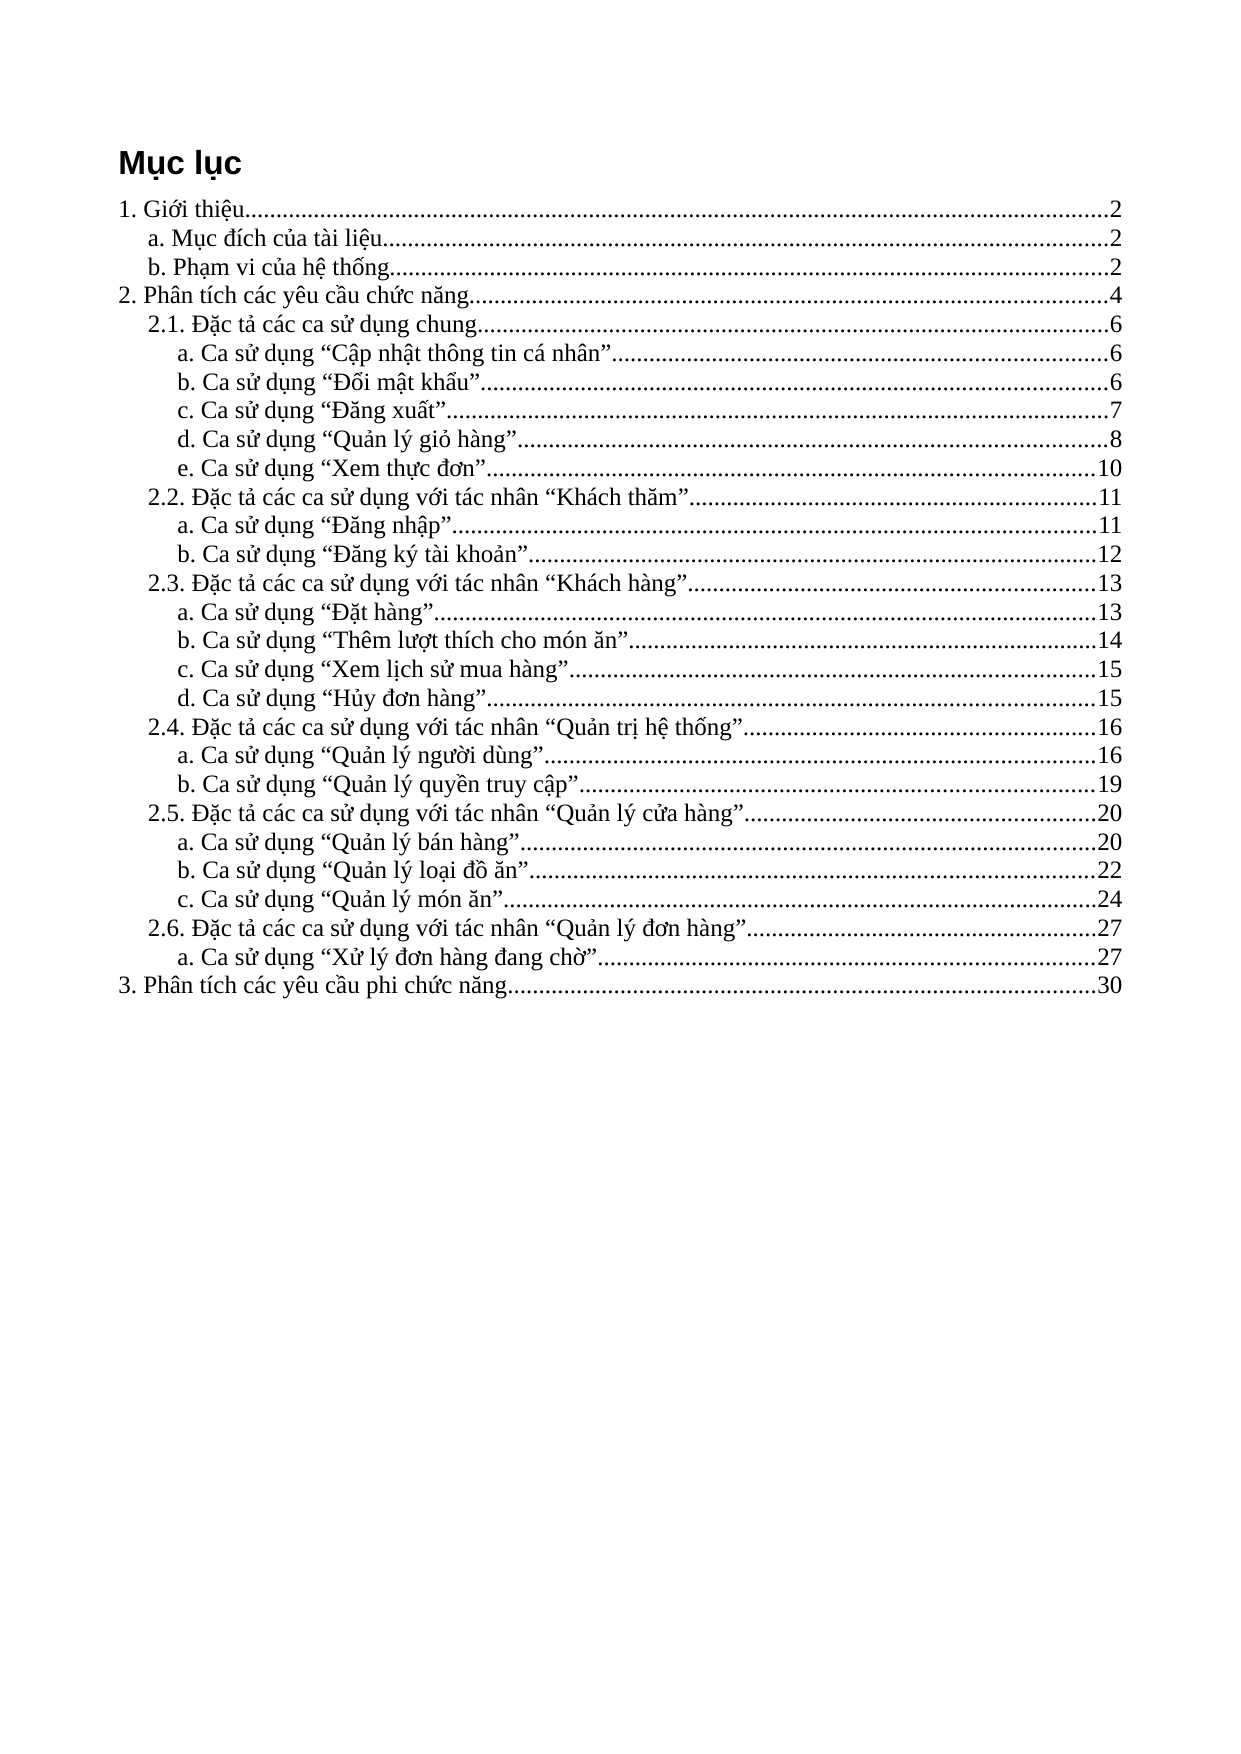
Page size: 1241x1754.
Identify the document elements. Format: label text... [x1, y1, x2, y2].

text 2.1. Đặc tả các ca sử dụng chung 6 [148, 309, 1122, 338]
text b. Ca sử dụng “Quản lý loại đồ ăn” 22 [177, 855, 1122, 884]
text a. Ca sử dụng “Cập nhật thông tin cá nhân” 6 [177, 338, 1122, 367]
text b. Ca sử dụng “Quản lý quyền truy cập” 19 [177, 769, 1122, 798]
text 2.3. Đặc tả các ca sử dụng với tác nhân “Khách hàng” 13 [148, 568, 1122, 597]
text b. Phạm vi của hệ thống 2 [148, 252, 1122, 280]
text b. Ca sử dụng “Thêm lượt thích cho món ăn” 14 [177, 625, 1122, 654]
text c. Ca sử dụng “Xem lịch sử mua hàng” 15 [177, 654, 1122, 683]
subtitle Mục lục [118, 143, 1122, 182]
text a. Ca sử dụng “Đặt hàng” 13 [177, 597, 1122, 625]
text c. Ca sử dụng “Quản lý món ăn” 24 [177, 884, 1122, 913]
text b. Ca sử dụng “Đổi mật khẩu” 6 [177, 367, 1122, 395]
text c. Ca sử dụng “Đăng xuất” 7 [177, 395, 1122, 424]
text d. Ca sử dụng “Hủy đơn hàng” 15 [177, 683, 1122, 712]
text a. Ca sử dụng “Quản lý bán hàng” 20 [177, 827, 1122, 855]
text a. Ca sử dụng “Quản lý người dùng” 16 [177, 740, 1122, 769]
text a. Ca sử dụng “Xử lý đơn hàng đang chờ” 27 [177, 942, 1122, 970]
text 3. Phân tích các yêu cầu phi chức năng 30 [118, 970, 1122, 999]
text e. Ca sử dụng “Xem thực đơn” 10 [177, 453, 1122, 482]
text 2.4. Đặc tả các ca sử dụng với tác nhân “Quản trị hệ thống” 16 [148, 712, 1122, 740]
text a. Ca sử dụng “Đăng nhập” 11 [177, 510, 1122, 539]
text a. Mục đích của tài liệu 2 [148, 223, 1122, 252]
text 1. Giới thiệu 2 [118, 194, 1122, 223]
text d. Ca sử dụng “Quản lý giỏ hàng” 8 [177, 424, 1122, 453]
text 2.2. Đặc tả các ca sử dụng với tác nhân “Khách thăm” 11 [148, 482, 1122, 510]
text b. Ca sử dụng “Đăng ký tài khoản” 12 [177, 539, 1122, 568]
text 2. Phân tích các yêu cầu chức năng 4 [118, 280, 1122, 309]
text 2.6. Đặc tả các ca sử dụng với tác nhân “Quản lý đơn hàng” 27 [148, 913, 1122, 942]
text 2.5. Đặc tả các ca sử dụng với tác nhân “Quản lý cửa hàng” 20 [148, 798, 1122, 827]
